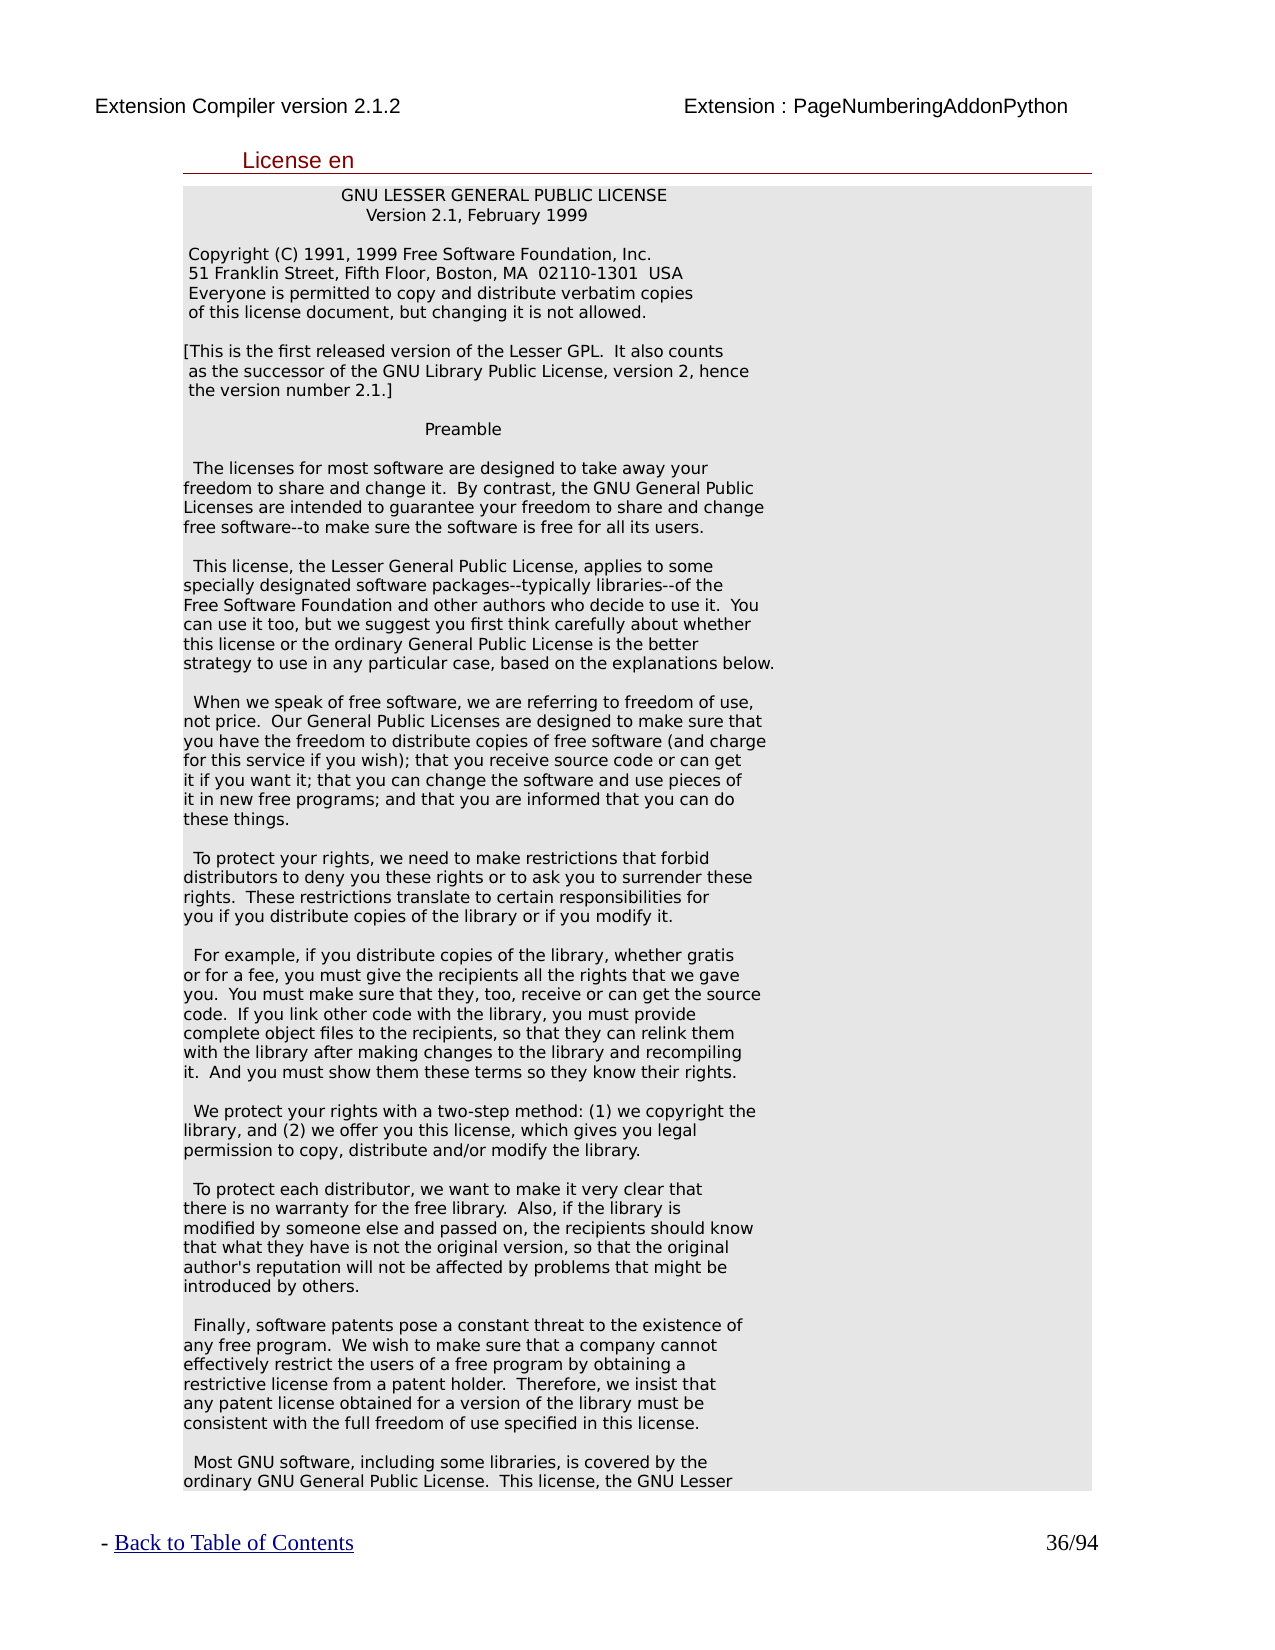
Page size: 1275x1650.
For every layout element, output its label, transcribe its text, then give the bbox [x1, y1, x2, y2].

text When we speak of free software, we are referring to freedom of use, [183, 693, 1092, 712]
text you if you distribute copies of the library or if you modify it. [183, 907, 1092, 927]
text distributors to deny you these rights or to ask you to surrender these [183, 868, 1092, 888]
text freedom to share and change it. By contrast, the GNU General Public [183, 478, 1092, 498]
text consistent with the full freedom of use specified in this license. [183, 1413, 1092, 1433]
text effectively restrict the users of a free program by obtaining a [183, 1355, 1092, 1374]
text of this license document, but changing it is not allowed. [183, 303, 1092, 323]
text complete object files to the recipients, so that they can relink them [183, 1024, 1092, 1043]
text free software--to make sure the software is free for all its users. [183, 517, 1092, 537]
text these things. [183, 810, 1092, 829]
text Preamble [183, 420, 1092, 439]
text restrictive license from a patent holder. Therefore, we insist that [183, 1374, 1092, 1394]
text Licenses are intended to guarantee your freedom to share and change [183, 498, 1092, 517]
text Most GNU software, including some libraries, is covered by the [183, 1452, 1092, 1472]
text as the successor of the GNU Library Public License, version 2, hence [183, 362, 1092, 381]
text with the library after making changes to the library and recompiling [183, 1043, 1092, 1063]
text modified by someone else and passed on, the recipients should know [183, 1219, 1092, 1238]
text 51 Franklin Street, Fifth Floor, Boston, MA 02110-1301 USA [183, 264, 1092, 284]
text This license, the Lesser General Public License, applies to some [183, 556, 1092, 576]
text code. If you link other code with the library, you must provide [183, 1004, 1092, 1024]
text it in new free programs; and that you are informed that you can do [183, 790, 1092, 810]
text strategy to use in any particular case, based on the explanations below. [183, 654, 1092, 673]
text Everyone is permitted to copy and distribute verbatim copies [183, 284, 1092, 303]
text any patent license obtained for a version of the library must be [183, 1394, 1092, 1413]
text it. And you must show them these terms so they know their rights. [183, 1063, 1092, 1082]
text for this service if you wish); that you receive source code or can get [183, 751, 1092, 771]
text rights. These restrictions translate to certain responsibilities for [183, 888, 1092, 907]
text We protect your rights with a two-step method: (1) we copyright the [183, 1102, 1092, 1121]
text [This is the first released version of the Lesser GPL. It also counts [183, 342, 1092, 362]
text To protect your rights, we need to make restrictions that forbid [183, 849, 1092, 868]
text specially designated software packages--typically libraries--of the [183, 576, 1092, 595]
text the version number 2.1.] [183, 381, 1092, 401]
text library, and (2) we offer you this license, which gives you legal [183, 1121, 1092, 1141]
text The licenses for most software are designed to take away your [183, 459, 1092, 478]
text ordinary GNU General Public License. This license, the GNU Lesser [183, 1472, 1092, 1491]
text you. You must make sure that they, too, receive or can get the source [183, 985, 1092, 1004]
text introduced by others. [183, 1277, 1092, 1297]
text not price. Our General Public Licenses are designed to make sure that [183, 712, 1092, 732]
text For example, if you distribute copies of the library, whether gratis [183, 946, 1092, 966]
text Copyright (C) 1991, 1999 Free Software Foundation, Inc. [183, 245, 1092, 264]
text Version 2.1, February 1999 [183, 206, 1092, 225]
text To protect each distributor, we want to make it very clear that [183, 1180, 1092, 1199]
text GNU LESSER GENERAL PUBLIC LICENSE [183, 186, 1092, 206]
text Finally, software patents pose a constant threat to the existence of [183, 1316, 1092, 1336]
text Free Software Foundation and other authors who decide to use it. You [183, 595, 1092, 615]
text this license or the ordinary General Public License is the better [183, 634, 1092, 654]
text that what they have is not the original version, so that the original [183, 1238, 1092, 1258]
text permission to copy, distribute and/or modify the library. [183, 1141, 1092, 1160]
text author's reputation will not be affected by problems that might be [183, 1258, 1092, 1277]
text any free program. We wish to make sure that a company cannot [183, 1336, 1092, 1355]
text there is no warranty for the free library. Also, if the library is [183, 1199, 1092, 1219]
text or for a fee, you must give the recipients all the rights that we gave [183, 966, 1092, 985]
text can use it too, but we suggest you first think carefully about whether [183, 615, 1092, 634]
text you have the freedom to distribute copies of free software (and charge [183, 732, 1092, 751]
text it if you want it; that you can change the software and use pieces of [183, 771, 1092, 790]
text License en [183, 147, 1092, 173]
